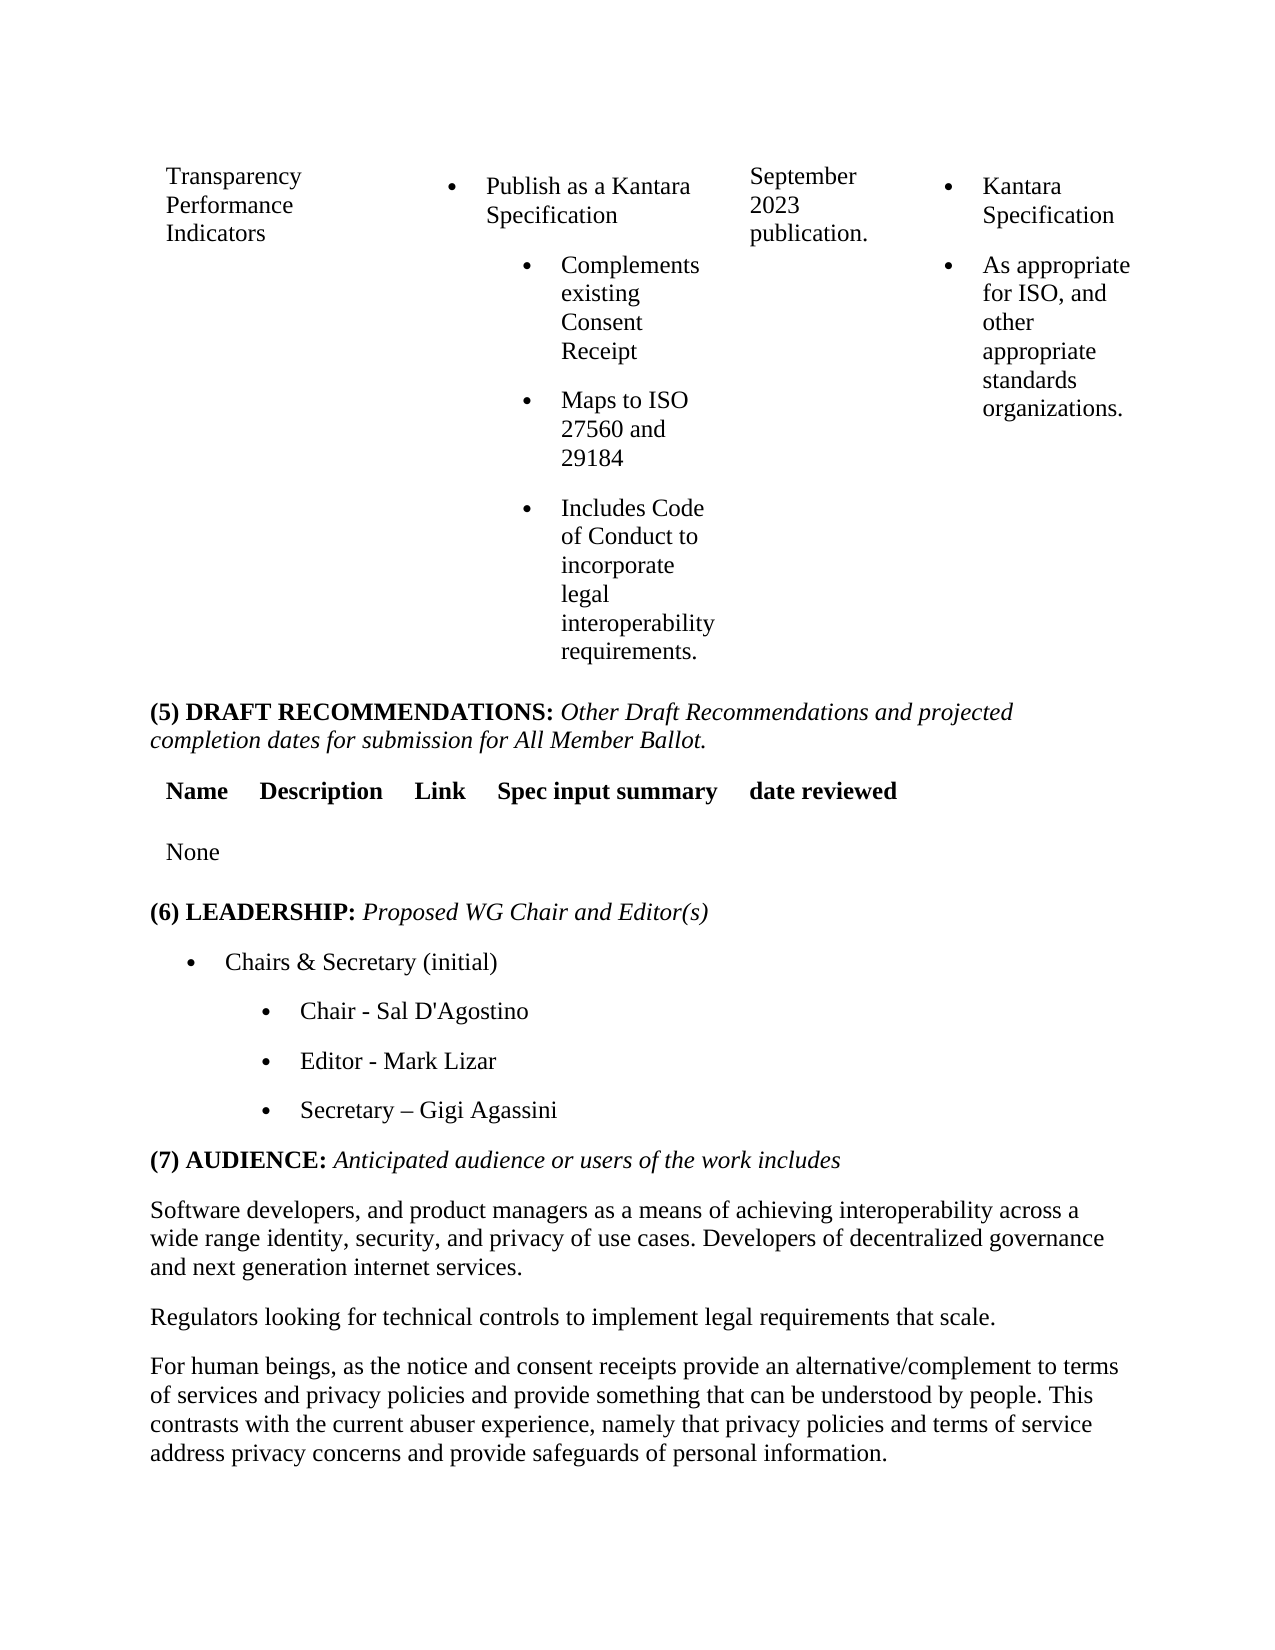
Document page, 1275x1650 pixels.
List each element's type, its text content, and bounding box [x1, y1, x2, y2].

table_header date reviewed [734, 765, 913, 826]
table_header Description [244, 765, 399, 826]
table_header Link [399, 765, 481, 826]
table_cell [481, 826, 733, 887]
text (7) AUDIENCE: Anticipated audience or users of the work includes [150, 1145, 1125, 1174]
table_cell Transparency Performance Indicators [150, 150, 395, 686]
text Regulators looking for technical controls to implement legal requirements that scale. [150, 1302, 1125, 1331]
table_cell [244, 826, 399, 887]
table_cell [399, 826, 481, 887]
list Chairs & Secretary (initial) [187, 947, 1125, 976]
list Editor - Mark Lizar [262, 1046, 1125, 1075]
table_cell [734, 826, 913, 887]
table_cell Publish as a Kantara Specification Complements existing Consent Receipt Maps to ISO 27560 and 29184 Includes Code of Conduct to incorporate legal interoperability requirements. [395, 150, 734, 686]
text Software developers, and product managers as a means of achieving interoperability across a wide range identity, security, and privacy of use cases. Developers of decentralized governance and next generation internet services. [150, 1195, 1125, 1281]
list Secretary – Gigi Agassini [262, 1096, 1125, 1124]
table_header Name [150, 765, 244, 826]
list Chair - Sal D'Agostino [262, 996, 1125, 1025]
text (5) DRAFT RECOMMENDATIONS: Other Draft Recommendations and projected completion dates for submission for All Member Ballot. [150, 697, 1125, 754]
text (6) LEADERSHIP: Proposed WG Chair and Editor(s) [150, 897, 1125, 926]
table_header Spec input summary [481, 765, 733, 826]
text For human beings, as the notice and consent receipts provide an alternative/complement to terms of services and privacy policies and provide something that can be understood by people. This contrasts with the current abuser experience, namely that privacy policies and terms of service address privacy concerns and provide safeguards of personal information. [150, 1351, 1125, 1466]
table_cell Kantara Specification As appropriate for ISO, and other appropriate standards organizations. [892, 150, 1166, 686]
table_cell September 2023 publication. [734, 150, 892, 686]
table_cell None [150, 826, 244, 887]
